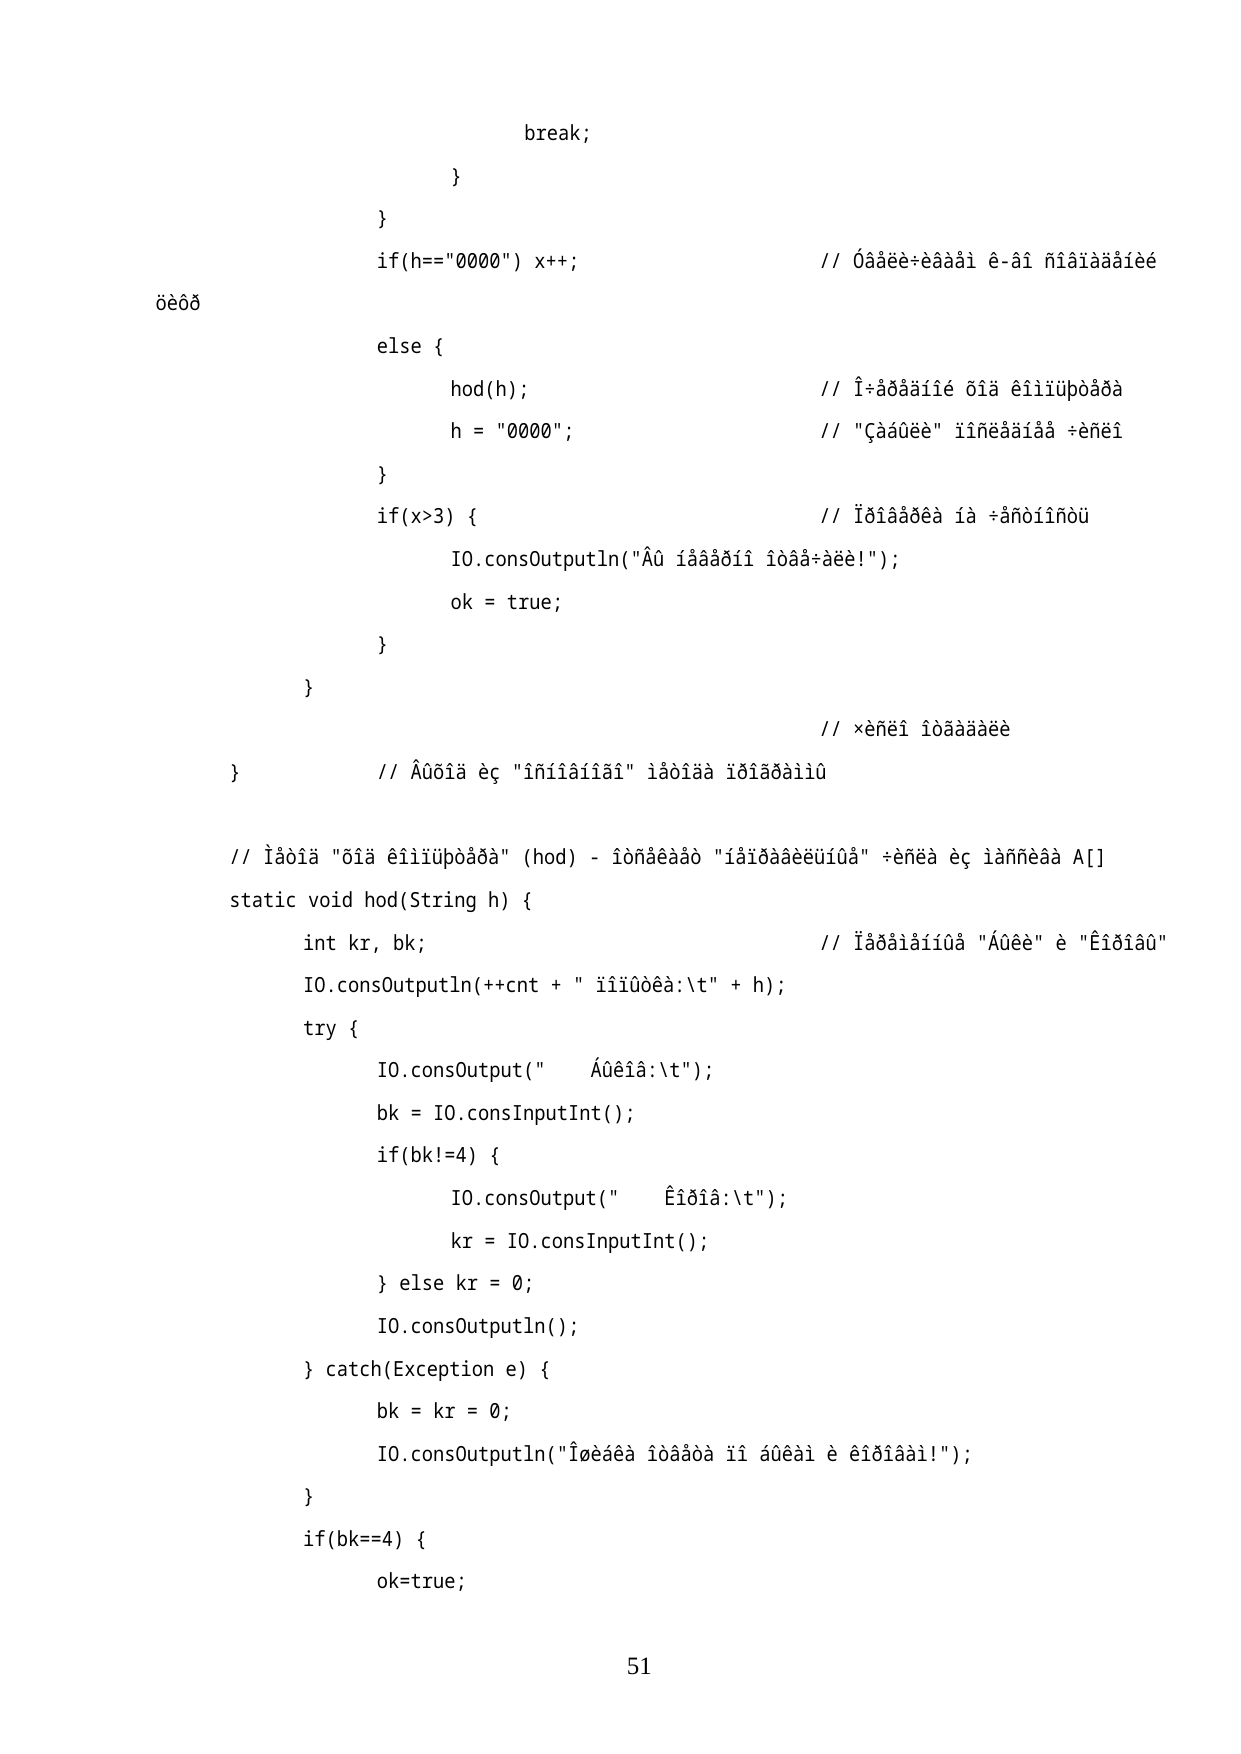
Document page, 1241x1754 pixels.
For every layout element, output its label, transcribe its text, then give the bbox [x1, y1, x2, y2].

text hod(h); // Î÷åðåäíîé õîä êîìïüþòåðà [155, 374, 1181, 402]
text IO.consOutput(" Êîðîâ:\t"); [155, 1183, 1181, 1212]
text else { [155, 331, 1181, 359]
text bk = kr = 0; [155, 1396, 1181, 1425]
text } // Âûõîä èç "îñíîâíîãî" ìåòîäà ïðîãðàììû [155, 757, 1181, 786]
text h = "0000"; // "Çàáûëè" ïîñëåäíåå ÷èñëî [155, 416, 1181, 445]
text bk = IO.consInputInt(); [155, 1098, 1181, 1126]
text } [155, 203, 1181, 232]
text // Ìåòîä "õîä êîìïüþòåðà" (hod) - îòñåêàåò "íåïðàâèëüíûå" ÷èñëà èç ìàññèâà A[] [155, 842, 1181, 871]
text static void hod(String h) { [155, 885, 1181, 913]
text } [155, 629, 1181, 658]
text IO.consOutputln("Âû íåâåðíî îòâå÷àëè!"); [155, 544, 1181, 573]
text if(h=="0000") x++; // Óâåëè÷èâàåì ê-âî ñîâïàäåíèé öèôð [155, 246, 1181, 317]
text int kr, bk; // Ïåðåìåííûå "Áûêè" è "Êîðîâû" [155, 928, 1181, 956]
text ok = true; [155, 587, 1181, 615]
text if(bk!=4) { [155, 1141, 1181, 1169]
text } [155, 459, 1181, 487]
text } [155, 161, 1181, 189]
text } [155, 1481, 1181, 1510]
text break; [155, 118, 1181, 147]
text IO.consOutput(" Áûêîâ:\t"); [155, 1055, 1181, 1084]
text IO.consOutputln("Îøèáêà îòâåòà ïî áûêàì è êîðîâàì!"); [155, 1439, 1181, 1467]
text try { [155, 1013, 1181, 1041]
text ok=true; [155, 1567, 1181, 1595]
text } [155, 672, 1181, 700]
text kr = IO.consInputInt(); [155, 1226, 1181, 1254]
text IO.consOutputln(++cnt + " ïîïûòêà:\t" + h); [155, 970, 1181, 999]
text // ×èñëî îòãàäàëè [155, 714, 1181, 743]
text IO.consOutputln(); [155, 1311, 1181, 1339]
text } catch(Exception e) { [155, 1354, 1181, 1382]
text if(bk==4) { [155, 1524, 1181, 1552]
text if(x>3) { // Ïðîâåðêà íà ÷åñòíîñòü [155, 502, 1181, 530]
text } else kr = 0; [155, 1268, 1181, 1297]
